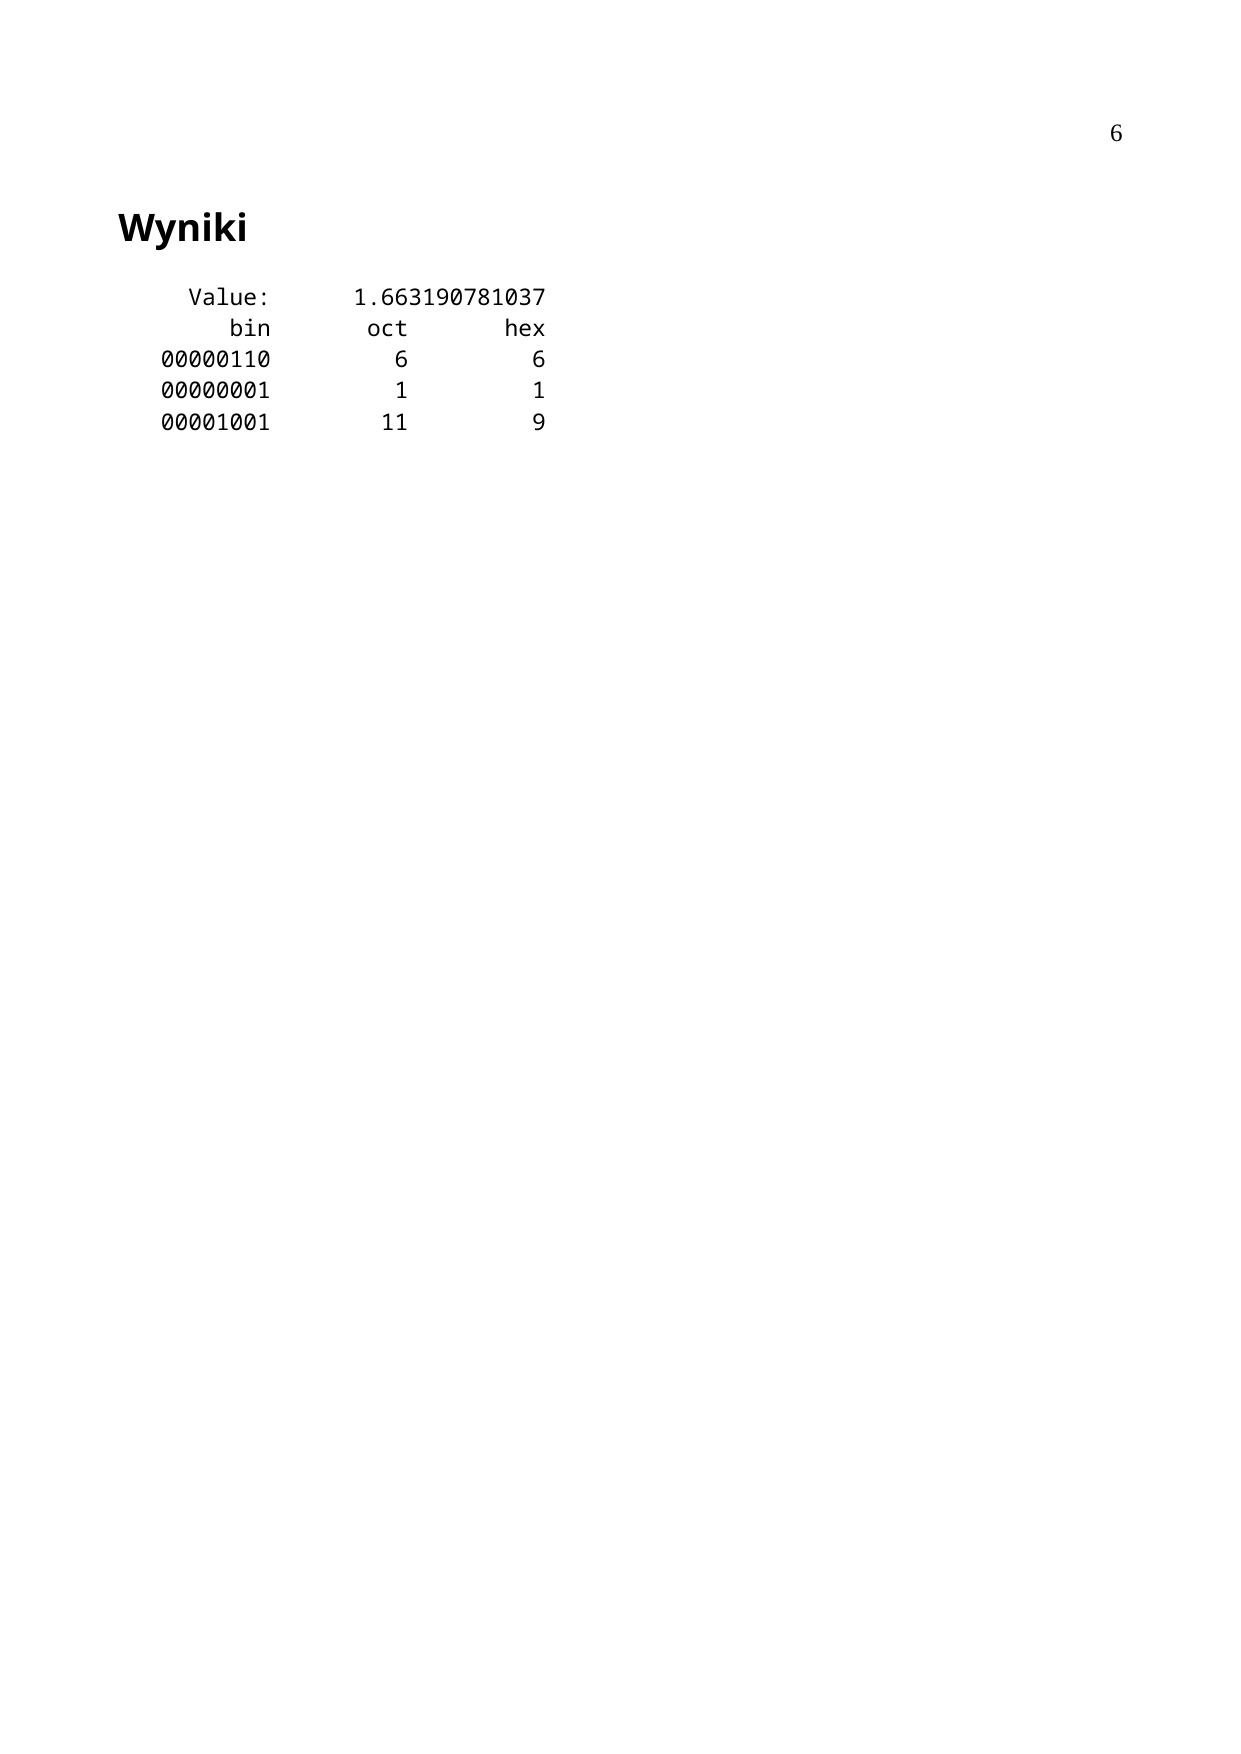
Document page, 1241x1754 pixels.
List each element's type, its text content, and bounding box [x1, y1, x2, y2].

text 00000001 1 1 [118, 374, 1122, 406]
text 00001001 11 9 [118, 406, 1122, 452]
subtitle Wyniki [118, 201, 1122, 253]
text bin oct hex [118, 312, 1122, 343]
text Value: 1.663190781037 [118, 266, 1122, 312]
text 00000110 6 6 [118, 343, 1122, 374]
